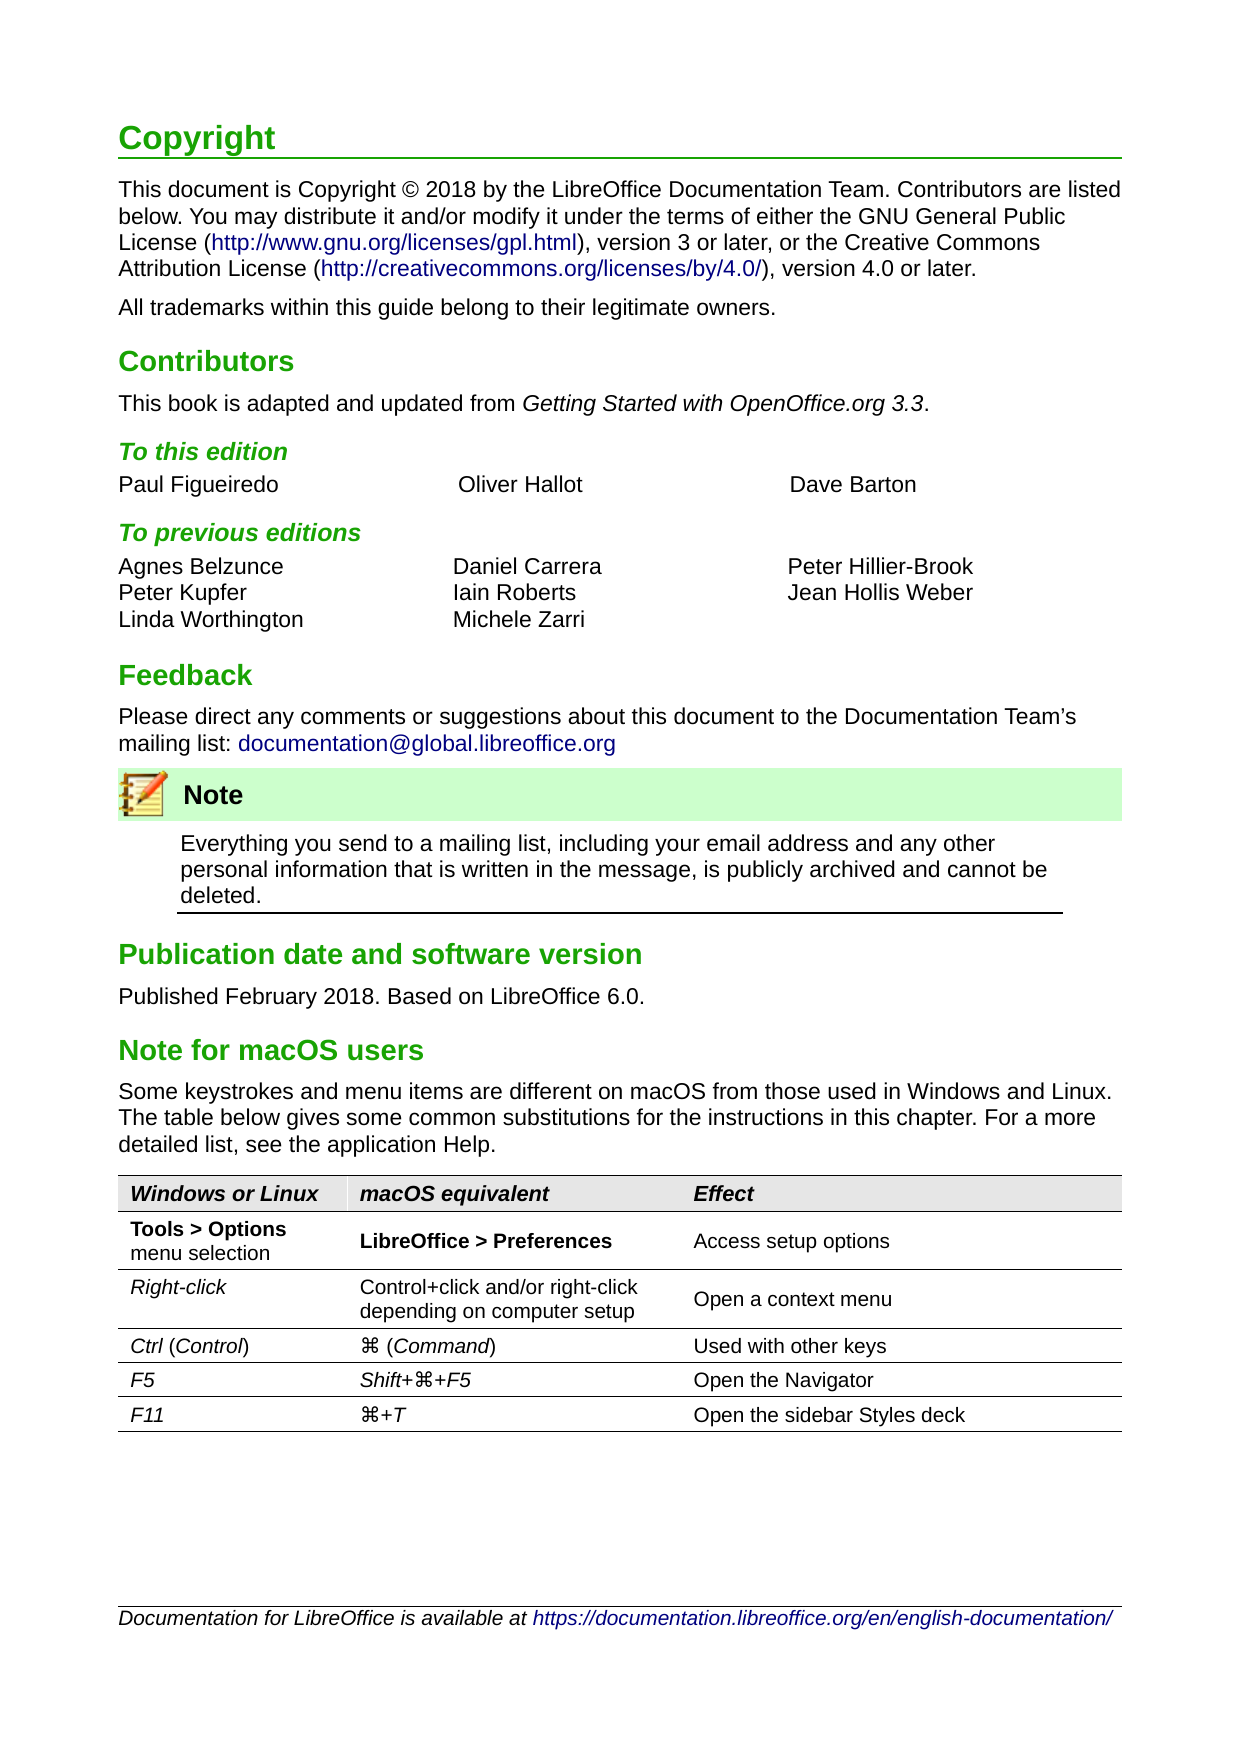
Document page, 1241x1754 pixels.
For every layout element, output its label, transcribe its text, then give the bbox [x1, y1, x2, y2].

table_cell ⌘+T [348, 1397, 681, 1431]
table_cell Jean Hollis Weber [788, 579, 1122, 606]
table_cell ⌘ (Command) [348, 1329, 681, 1362]
text All trademarks within this guide belong to their legitimate owners. [118, 294, 1122, 321]
text This book is adapted and updated from Getting Started with OpenOffice.org 3.3. [118, 389, 1122, 416]
table_header Oliver Hallot [458, 471, 789, 498]
table_header macOS equivalent [348, 1176, 681, 1211]
subtitle To this edition [118, 437, 1122, 465]
table_header Windows or Linux [118, 1176, 347, 1211]
text Everything you send to a mailing list, including your email address and any other personal information that is written in the message, is publicly archived and cannot be deleted. [177, 827, 1063, 912]
table_cell Michele Zarri [453, 606, 787, 634]
table_cell Right-click [118, 1270, 347, 1327]
table_cell LibreOffice > Preferences [348, 1212, 681, 1269]
table_header Agnes Belzunce [118, 553, 453, 579]
table_cell Iain Roberts [453, 579, 787, 606]
table_header Peter Hillier-Brook [788, 553, 1122, 579]
text Please direct any comments or suggestions about this document to the Documentation Team’s mailing list: documentation@global.libreoffice.org [118, 703, 1122, 756]
text Some keystrokes and menu items are different on macOS from those used in Windows and Linux. The table below gives some common substitutions for the instructions in this chapter. For a more detailed list, see the application Help. [118, 1078, 1122, 1157]
table_header Effect [681, 1176, 1122, 1211]
table_cell Open a context menu [681, 1270, 1122, 1327]
subtitle Feedback [118, 658, 1122, 692]
table_header Paul Figueiredo [118, 471, 458, 498]
table_cell Tools > Options menu selection [118, 1212, 347, 1269]
table_header Daniel Carrera [453, 553, 787, 579]
subtitle To previous editions [118, 518, 1122, 547]
table_cell F11 [118, 1397, 347, 1431]
text This document is Copyright © 2018 by the LibreOffice Documentation Team. Contributors are listed below. You may distribute it and/or modify it under the terms of either the GNU General Public License (http://www.gnu.org/licenses/gpl.html), version 3 or later, or the Creative Commons Attribution License (http://creativecommons.org/licenses/by/4.0/), version 4.0 or later. [118, 176, 1122, 282]
table_cell Open the Navigator [681, 1363, 1122, 1396]
subtitle Note [118, 768, 1122, 821]
table_cell [788, 606, 1122, 634]
table_cell Linda Worthington [118, 606, 453, 634]
table_cell Shift+⌘+F5 [348, 1363, 681, 1396]
table_cell Open the sidebar Styles deck [681, 1397, 1122, 1431]
subtitle Contributors [118, 344, 1122, 378]
table_cell Control+click and/or right-click depending on computer setup [348, 1270, 681, 1327]
table_cell F5 [118, 1363, 347, 1396]
table_cell Peter Kupfer [118, 579, 453, 606]
subtitle Copyright [118, 118, 1122, 157]
picture [119, 769, 170, 820]
text Published February 2018. Based on LibreOffice 6.0. [118, 983, 1122, 1009]
subtitle Note for macOS users [118, 1033, 1122, 1066]
table_cell Ctrl (Control) [118, 1329, 347, 1362]
table_header Dave Barton [789, 471, 1122, 498]
subtitle Publication date and software version [118, 937, 1122, 971]
table_cell Access setup options [681, 1212, 1122, 1269]
table_cell Used with other keys [681, 1329, 1122, 1362]
